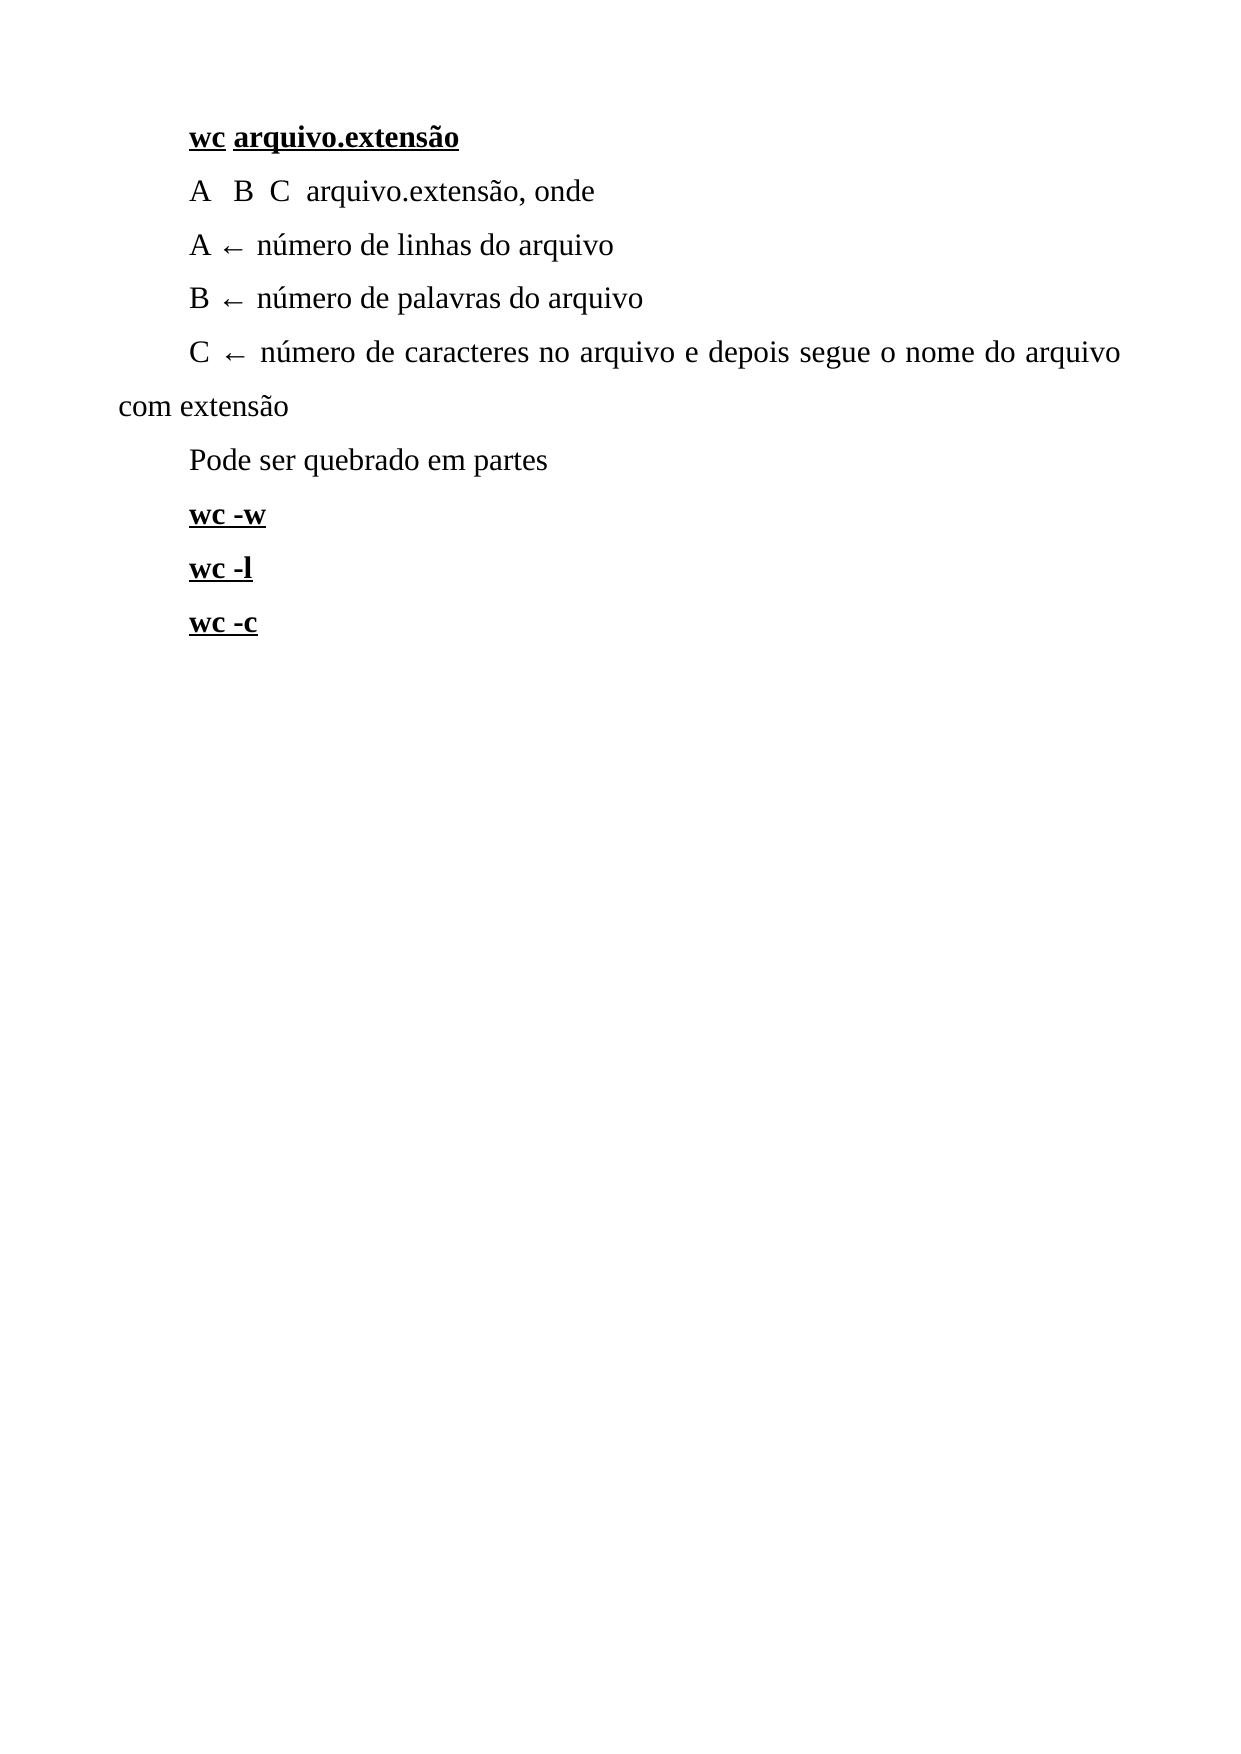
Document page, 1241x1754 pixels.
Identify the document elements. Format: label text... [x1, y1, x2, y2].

text wc -w [118, 495, 1122, 531]
text wc -c [118, 603, 1122, 639]
text Pode ser quebrado em partes [118, 441, 1122, 477]
text B ← número de palavras do arquivo [118, 280, 1122, 316]
text A ← número de linhas do arquivo [118, 226, 1122, 262]
text wc -l [118, 549, 1122, 585]
text C ← número de caracteres no arquivo e depois segue o nome do arquivo com extensão [118, 333, 1122, 423]
text wc arquivo.extensão [118, 118, 1122, 154]
text A B C arquivo.extensão, onde [118, 172, 1122, 208]
